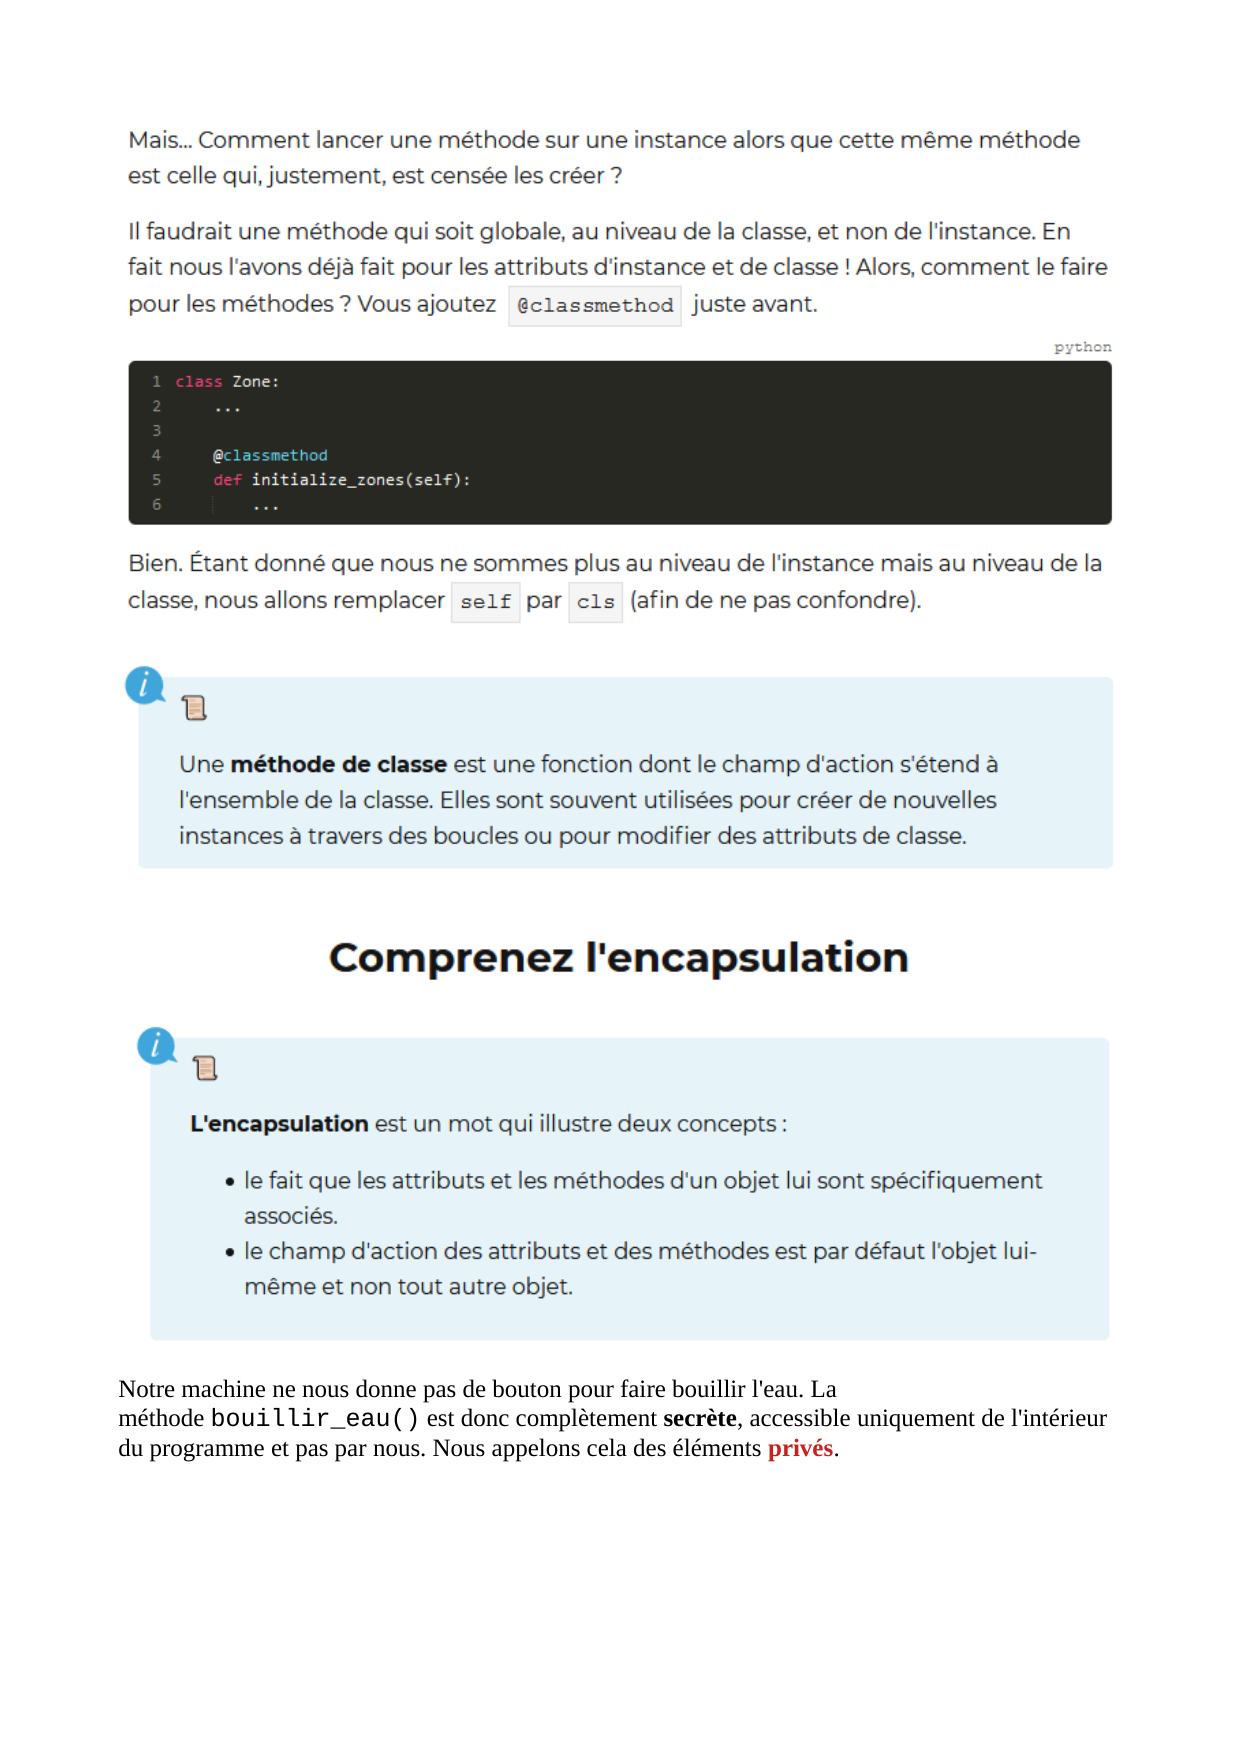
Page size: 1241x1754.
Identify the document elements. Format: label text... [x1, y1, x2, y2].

picture [322, 929, 918, 988]
picture [118, 658, 1123, 873]
picture [118, 1016, 1123, 1346]
picture [118, 118, 1123, 630]
text Notre machine ne nous donne pas de bouton pour faire bouillir l'eau. La méthode bouillir_eau() est donc complètement secrète, accessible uniquement de l'intérieur du programme et pas par nous. Nous appelons cela des éléments privés. [118, 1374, 1122, 1462]
